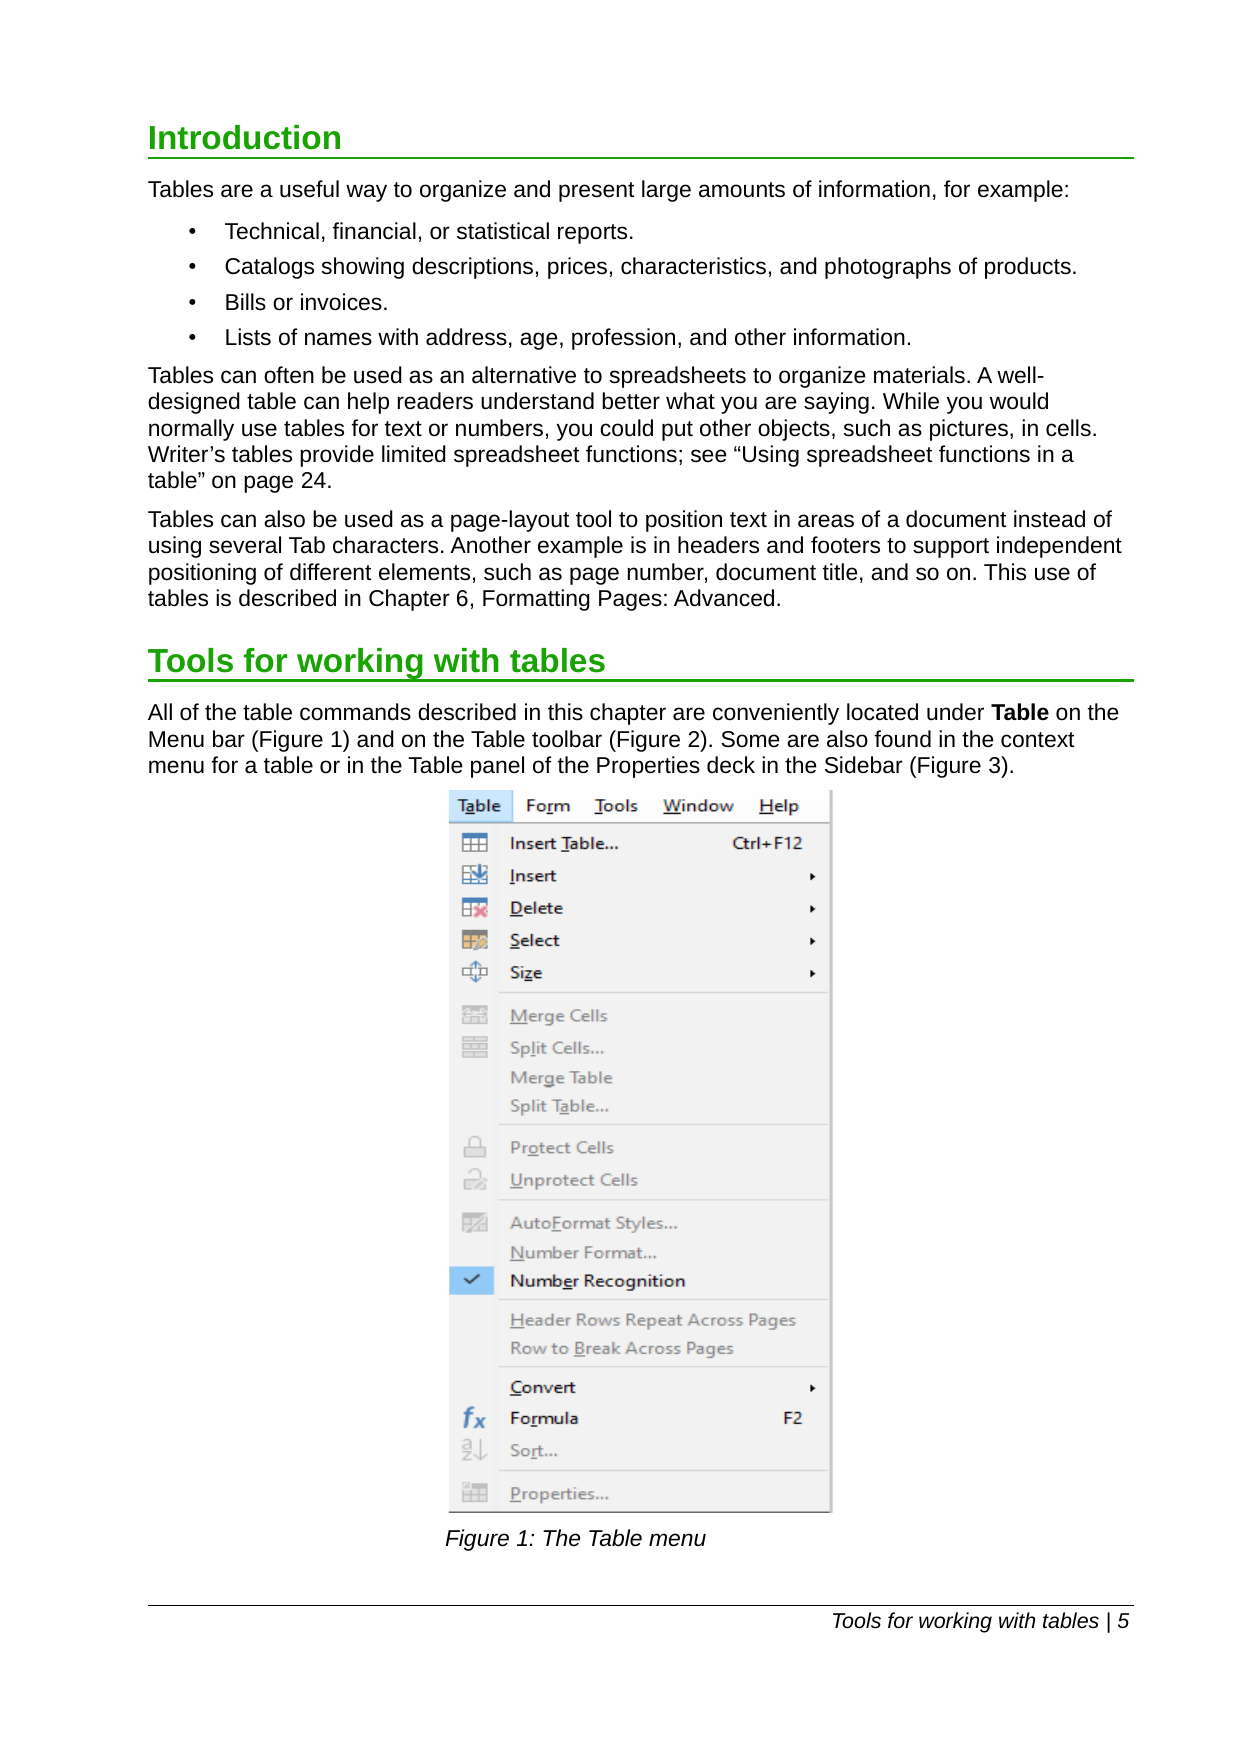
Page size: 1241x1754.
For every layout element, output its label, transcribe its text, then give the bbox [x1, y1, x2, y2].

list Catalogs showing descriptions, prices, characteristics, and photographs of products. [185, 250, 1134, 280]
text Tables can also be used as a page-layout tool to position text in areas of a document instead of using several Tab characters. Another example is in headers and footers to support independent positioning of different elements, such as page number, document title, and so on. This use of tables is described in Chapter 6, Formatting Pages: Advanced. [148, 506, 1134, 612]
list Bills or invoices. [185, 286, 1134, 315]
list Technical, financial, or statistical reports. [185, 215, 1134, 244]
text Figure 1: The Table menu [445, 1524, 837, 1551]
text Tables can often be used as an alternative to spreadsheets to organize materials. A well-designed table can help readers understand better what you are saying. While you would normally use tables for text or numbers, you could put other objects, such as pictures, in cells. Writer’s tables provide limited spreadsheet functions; see “Using spreadsheet functions in a table” on page 24. [148, 362, 1134, 494]
picture [448, 790, 833, 1513]
subtitle Tools for working with tables [148, 641, 1134, 679]
subtitle Introduction [148, 118, 1134, 157]
text All of the table commands described in this chapter are conveniently located under Table on the Menu bar (Figure 1) and on the Table toolbar (Figure 2). Some are also found in the context menu for a table or in the Table panel of the Properties deck in the Sidebar (Figure 3). [148, 699, 1134, 778]
list Tables are a useful way to organize and present large amounts of information, for example: [148, 176, 1134, 203]
list Lists of names with address, age, profession, and other information. [185, 321, 1134, 353]
